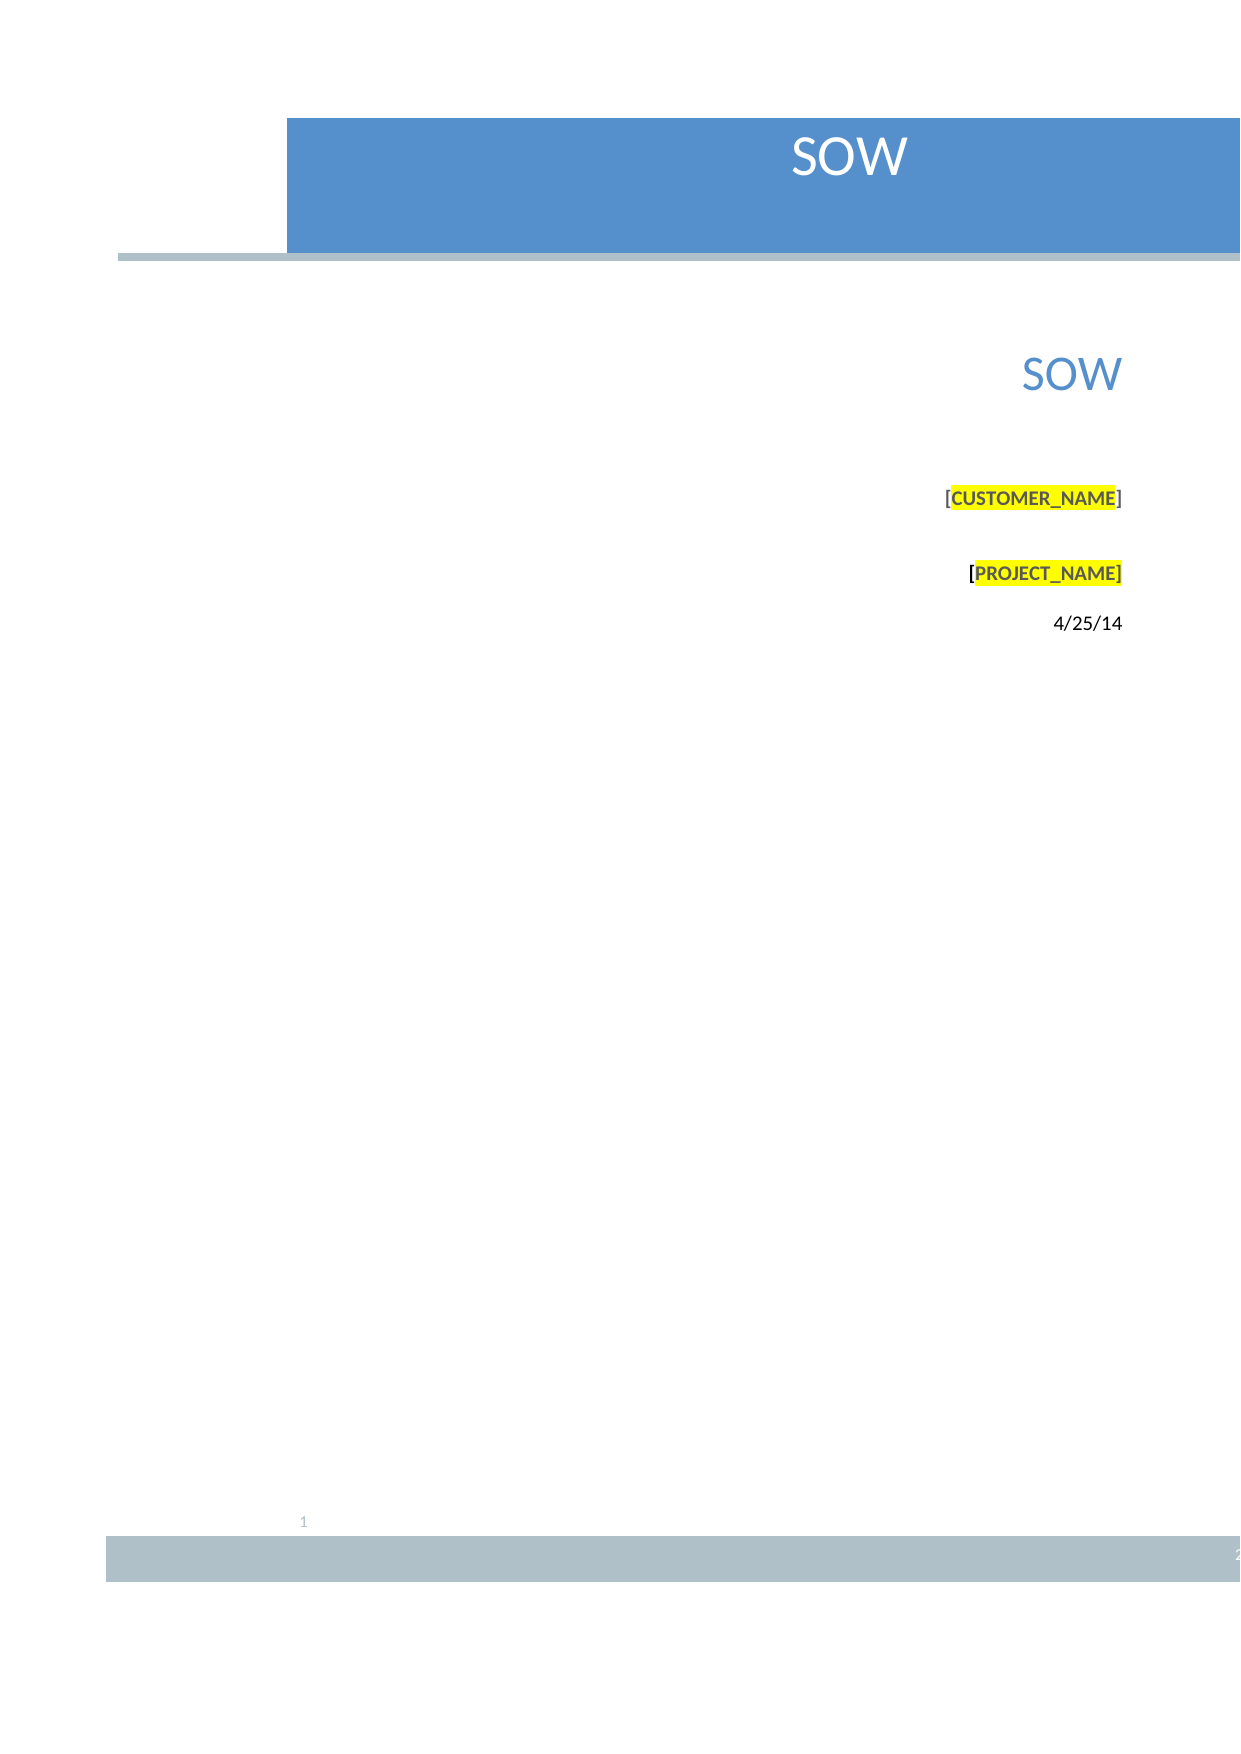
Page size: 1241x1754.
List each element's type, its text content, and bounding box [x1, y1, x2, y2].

subtitle SOW [268, 342, 1122, 403]
text [PROJECT_NAME] [268, 560, 1122, 586]
subtitle [CUSTOMER_NAME] [268, 459, 1122, 510]
text 25 April 2014 [268, 610, 1122, 636]
